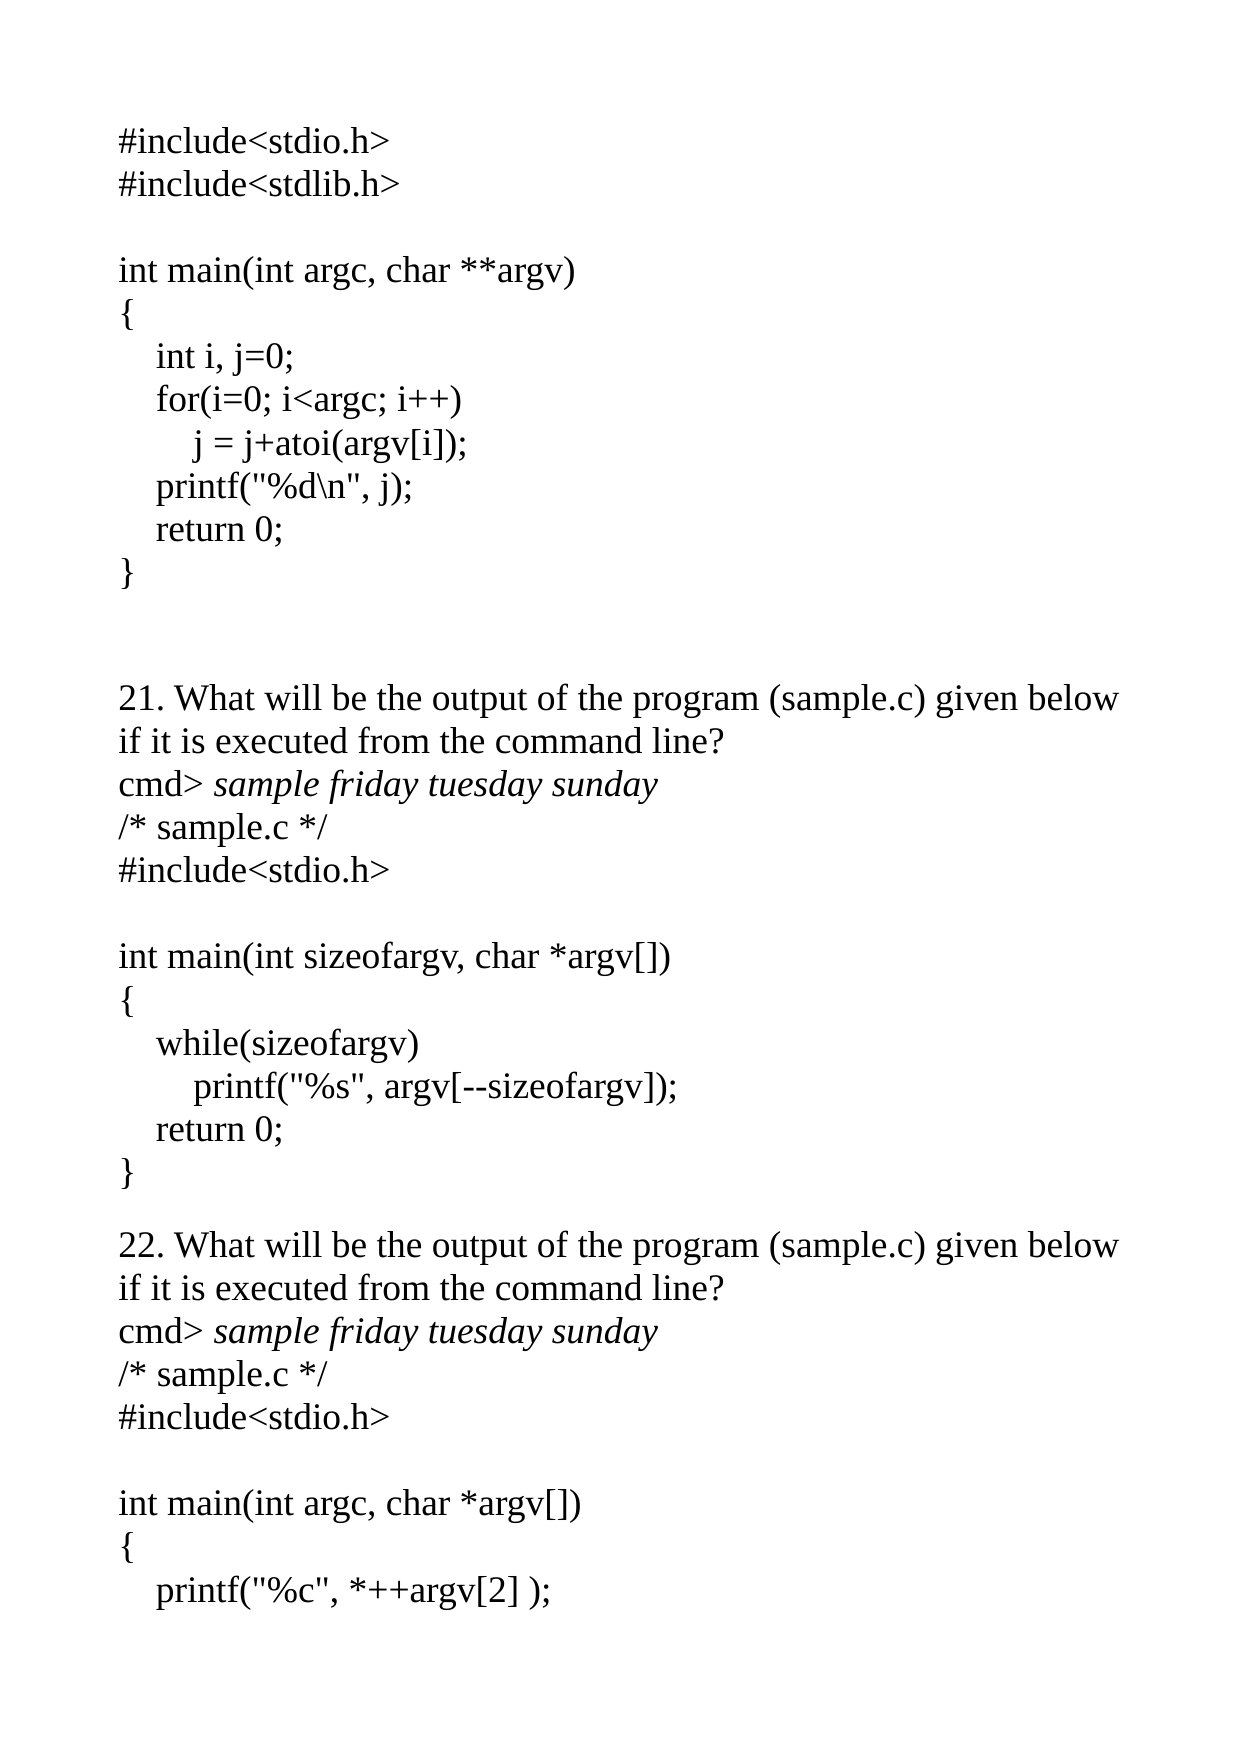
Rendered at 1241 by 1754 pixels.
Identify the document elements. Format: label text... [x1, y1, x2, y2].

text { [118, 1524, 1122, 1567]
text printf("%s", argv[--sizeofargv]); [118, 1063, 1122, 1106]
text /* sample.c */ [118, 804, 1122, 848]
text while(sizeofargv) [118, 1020, 1122, 1063]
text } [118, 549, 1122, 592]
text /* sample.c */ [118, 1351, 1122, 1394]
text { [118, 977, 1122, 1020]
text int main(int argc, char **argv) [118, 247, 1122, 291]
text for(i=0; i<argc; i++) [118, 377, 1122, 420]
text return 0; [118, 1106, 1122, 1149]
text j = j+atoi(argv[i]); [118, 420, 1122, 463]
text { [118, 291, 1122, 334]
text printf("%c", *++argv[2] ); [118, 1567, 1122, 1610]
text #include<stdio.h> [118, 1394, 1122, 1438]
text return 0; [118, 506, 1122, 549]
text int main(int argc, char *argv[]) [118, 1481, 1122, 1524]
text #include<stdio.h> [118, 118, 1122, 161]
text #include<stdlib.h> [118, 161, 1122, 204]
text int main(int sizeofargv, char *argv[]) [118, 934, 1122, 977]
text 21. What will be the output of the program (sample.c) given below if it is executed from the command line? cmd> sample friday tuesday sunday [118, 675, 1122, 804]
text #include<stdio.h> [118, 848, 1122, 891]
text printf("%d\n", j); [118, 463, 1122, 506]
text int i, j=0; [118, 334, 1122, 377]
text 22. What will be the output of the program (sample.c) given below if it is executed from the command line? cmd> sample friday tuesday sunday [118, 1222, 1122, 1351]
text } [118, 1149, 1122, 1193]
